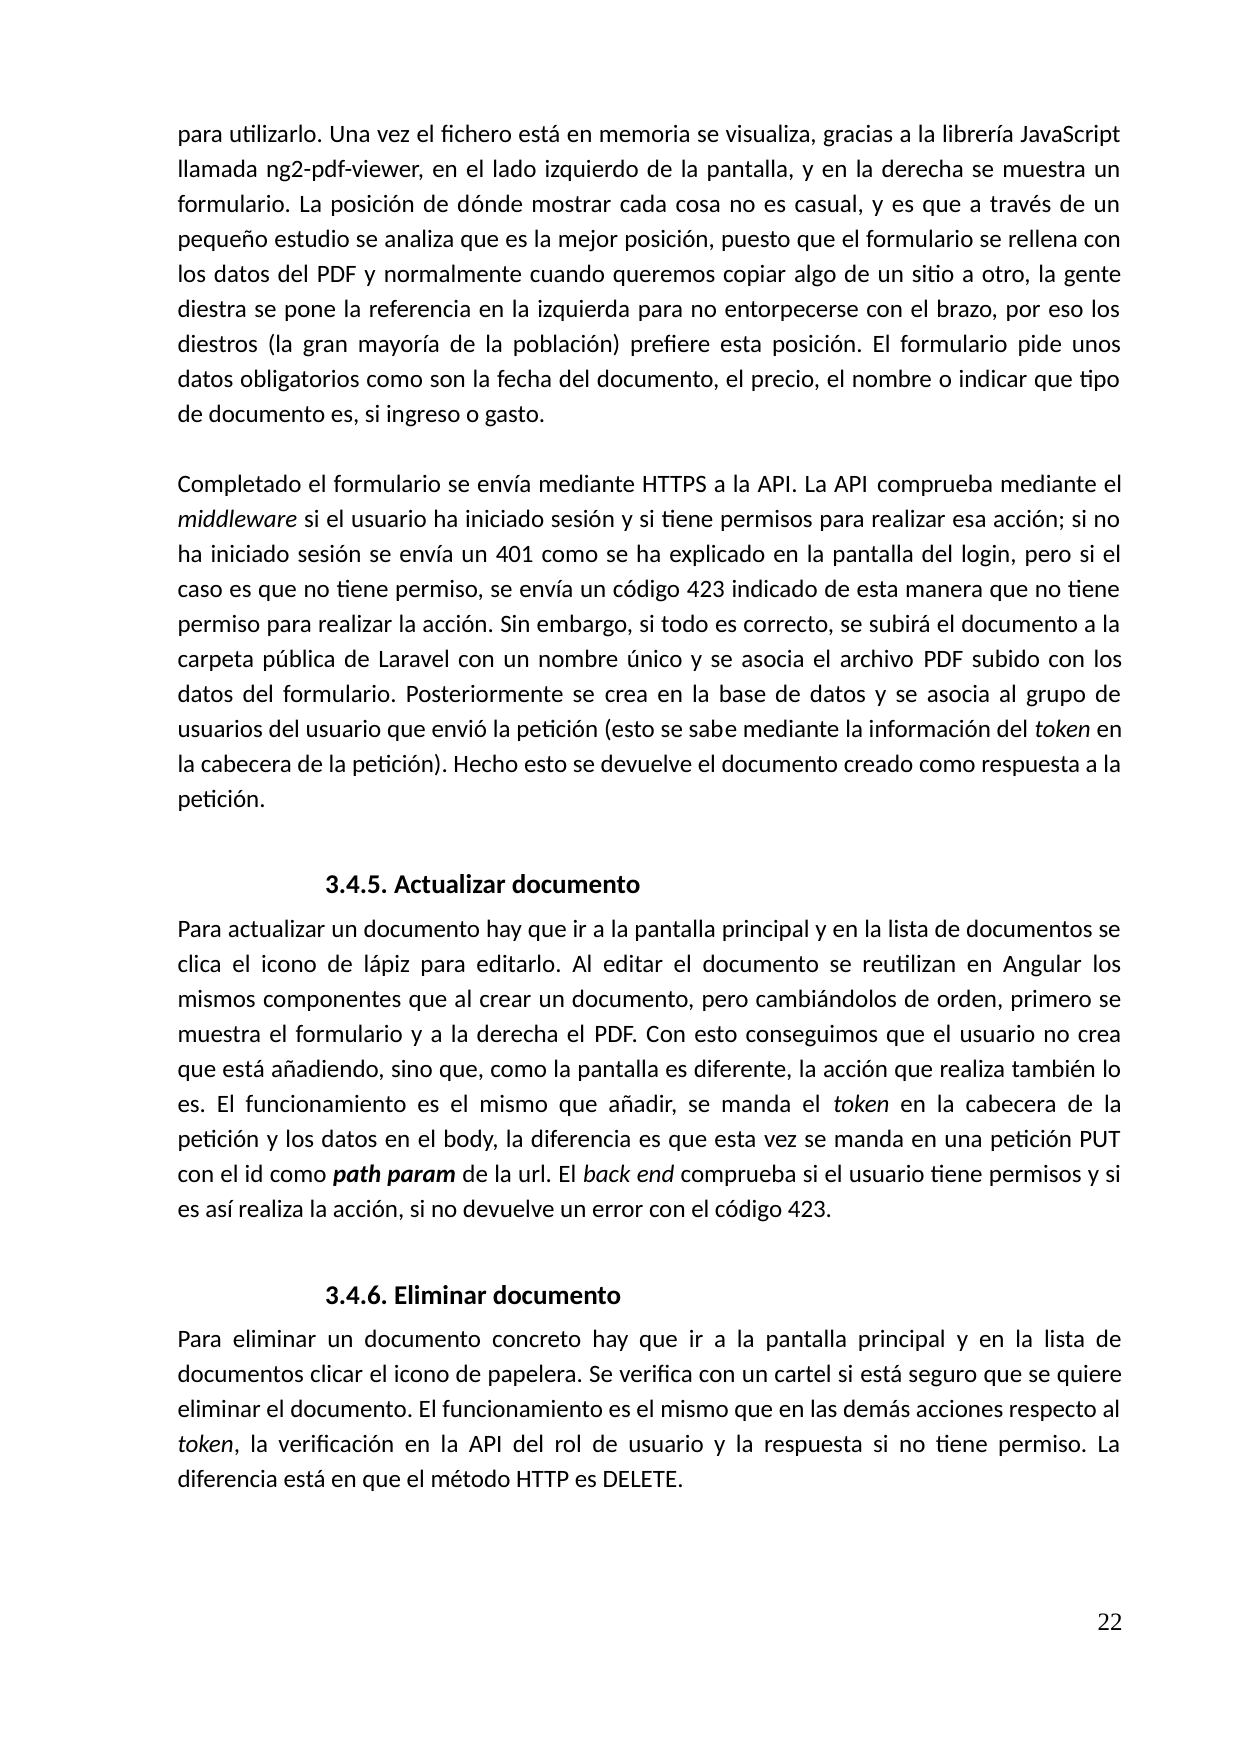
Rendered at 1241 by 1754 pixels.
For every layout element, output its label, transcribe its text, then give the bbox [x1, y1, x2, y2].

text En esta pantalla se pueden añadir documentos clicando en la zona central de la página o arrastrando una imagen a esta zona. Para esta funcionalidad no se hace uso de ninguna librería sino que se implementa a través de una directiva de Angular la cual detecta cuando se hace la acción de arrastrar y soltar (drag and drop) y poder cargar el fichero en memoria para utilizarlo. Una vez el fichero está en memoria se visualiza, gracias a la librería JavaScript llamada ng2-pdf-viewer, en el lado izquierdo de la pantalla, y en la derecha se muestra un formulario. La posición de dónde mostrar cada cosa no es casual, y es que a través de un pequeño estudio se analiza que es la mejor posición, puesto que el formulario se rellena con los datos del PDF y normalmente cuando queremos copiar algo de un sitio a otro, la gente diestra se pone la referencia en la izquierda para no entorpecerse con el brazo, por eso los diestros (la gran mayoría de la población) prefiere esta posición. El formulario pide unos datos obligatorios como son la fecha del documento, el precio, el nombre o indicar que tipo de documento es, si ingreso o gasto. [177, 394, 1122, 429]
text En esta pantalla se pueden añadir documentos clicando en la zona central de la página o arrastrando una imagen a esta zona. Para esta funcionalidad no se hace uso de ninguna librería sino que se implementa a través de una directiva de Angular la cual detecta cuando se hace la acción de arrastrar y soltar (drag and drop) y poder cargar el fichero en memoria para utilizarlo. Una vez el fichero está en memoria se visualiza, gracias a la librería JavaScript llamada ng2-pdf-viewer, en el lado izquierdo de la pantalla, y en la derecha se muestra un formulario. La posición de dónde mostrar cada cosa no es casual, y es que a través de un pequeño estudio se analiza que es la mejor posición, puesto que el formulario se rellena con los datos del PDF y normalmente cuando queremos copiar algo de un sitio a otro, la gente diestra se pone la referencia en la izquierda para no entorpecerse con el brazo, por eso los diestros (la gran mayoría de la población) prefiere esta posición. El formulario pide unos datos obligatorios como son la fecha del documento, el precio, el nombre o indicar que tipo de documento es, si ingreso o gasto. [177, 184, 1122, 223]
text Para eliminar un documento concreto hay que ir a la pantalla principal y en la lista de documentos clicar el icono de papelera. Se verifica con un cartel si está seguro que se quiere eliminar el documento. El funcionamiento es el mismo que en las demás acciones respecto al token, la verificación en la API del rol de usuario y la respuesta si no tiene permiso. La diferencia está en que el método HTTP es DELETE. [177, 1323, 1122, 1393]
text Completado el formulario se envía mediante HTTPS a la API. La API comprueba mediante el middleware si el usuario ha iniciado sesión y si tiene permisos para realizar esa acción; si no ha iniciado sesión se envía un 401 como se ha explicado en la pantalla del login, pero si el caso es que no tiene permiso, se envía un código 423 indicado de esta manera que no tiene permiso para realizar la acción. Sin embargo, si todo es correcto, se subirá el documento a la carpeta pública de Laravel con un nombre único y se asocia el archivo PDF subido con los datos del formulario. Posteriormente se crea en la base de datos y se asocia al grupo de usuarios del usuario que envió la petición (esto se sabe mediante la información del token en la cabecera de la petición). Hecho esto se devuelve el documento creado como respuesta a la petición. [177, 779, 1122, 814]
subtitle 3.4.6. Eliminar documento [621, 1278, 1122, 1311]
text En esta pantalla se pueden añadir documentos clicando en la zona central de la página o arrastrando una imagen a esta zona. Para esta funcionalidad no se hace uso de ninguna librería sino que se implementa a través de una directiva de Angular la cual detecta cuando se hace la acción de arrastrar y soltar (drag and drop) y poder cargar el fichero en memoria para utilizarlo. Una vez el fichero está en memoria se visualiza, gracias a la librería JavaScript llamada ng2-pdf-viewer, en el lado izquierdo de la pantalla, y en la derecha se muestra un formulario. La posición de dónde mostrar cada cosa no es casual, y es que a través de un pequeño estudio se analiza que es la mejor posición, puesto que el formulario se rellena con los datos del PDF y normalmente cuando queremos copiar algo de un sitio a otro, la gente diestra se pone la referencia en la izquierda para no entorpecerse con el brazo, por eso los diestros (la gran mayoría de la población) prefiere esta posición. El formulario pide unos datos obligatorios como son la fecha del documento, el precio, el nombre o indicar que tipo de documento es, si ingreso o gasto. [177, 254, 1122, 293]
text Para actualizar un documento hay que ir a la pantalla principal y en la lista de documentos se clica el icono de lápiz para editarlo. Al editar el documento se reutilizan en Angular los mismos componentes que al crear un documento, pero cambiándolos de orden, primero se muestra el formulario y a la derecha el PDF. Con esto conseguimos que el usuario no crea que está añadiendo, sino que, como la pantalla es diferente, la acción que realiza también lo es. El funcionamiento es el mismo que añadir, se manda el token en la cabecera de la petición y los datos en el body, la diferencia es que esta vez se manda en una petición PUT con el id como path param de la url. El back end comprueba si el usuario tiene permisos y si es así realiza la acción, si no devuelve un error con el código 423. [177, 1189, 1122, 1224]
text Para eliminar un documento concreto hay que ir a la pantalla principal y en la lista de documentos clicar el icono de papelera. Se verifica con un cartel si está seguro que se quiere eliminar el documento. El funcionamiento es el mismo que en las demás acciones respecto al token, la verificación en la API del rol de usuario y la respuesta si no tiene permiso. La diferencia está en que el método HTTP es DELETE. [177, 1424, 1122, 1494]
text Para actualizar un documento hay que ir a la pantalla principal y en la lista de documentos se clica el icono de lápiz para editarlo. Al editar el documento se reutilizan en Angular los mismos componentes que al crear un documento, pero cambiándolos de orden, primero se muestra el formulario y a la derecha el PDF. Con esto conseguimos que el usuario no crea que está añadiendo, sino que, como la pantalla es diferente, la acción que realiza también lo es. El funcionamiento es el mismo que añadir, se manda el token en la cabecera de la petición y los datos en el body, la diferencia es que esta vez se manda en una petición PUT con el id como path param de la url. El back end comprueba si el usuario tiene permisos y si es así realiza la acción, si no devuelve un error con el código 423. [177, 1014, 1122, 1088]
text Para actualizar un documento hay que ir a la pantalla principal y en la lista de documentos se clica el icono de lápiz para editarlo. Al editar el documento se reutilizan en Angular los mismos componentes que al crear un documento, pero cambiándolos de orden, primero se muestra el formulario y a la derecha el PDF. Con esto conseguimos que el usuario no crea que está añadiendo, sino que, como la pantalla es diferente, la acción que realiza también lo es. El funcionamiento es el mismo que añadir, se manda el token en la cabecera de la petición y los datos en el body, la diferencia es que esta vez se manda en una petición PUT con el id como path param de la url. El back end comprueba si el usuario tiene permisos y si es así realiza la acción, si no devuelve un error con el código 423. [177, 944, 1122, 983]
text Completado el formulario se envía mediante HTTPS a la API. La API comprueba mediante el middleware si el usuario ha iniciado sesión y si tiene permisos para realizar esa acción; si no ha iniciado sesión se envía un 401 como se ha explicado en la pantalla del login, pero si el caso es que no tiene permiso, se envía un código 423 indicado de esta manera que no tiene permiso para realizar la acción. Sin embargo, si todo es correcto, se subirá el documento a la carpeta pública de Laravel con un nombre único y se asocia el archivo PDF subido con los datos del formulario. Posteriormente se crea en la base de datos y se asocia al grupo de usuarios del usuario que envió la petición (esto se sabe mediante la información del token en la cabecera de la petición). Hecho esto se devuelve el documento creado como respuesta a la petición. [177, 468, 1122, 503]
text Completado el formulario se envía mediante HTTPS a la API. La API comprueba mediante el middleware si el usuario ha iniciado sesión y si tiene permisos para realizar esa acción; si no ha iniciado sesión se envía un 401 como se ha explicado en la pantalla del login, pero si el caso es que no tiene permiso, se envía un código 423 indicado de esta manera que no tiene permiso para realizar la acción. Sin embargo, si todo es correcto, se subirá el documento a la carpeta pública de Laravel con un nombre único y se asocia el archivo PDF subido con los datos del formulario. Posteriormente se crea en la base de datos y se asocia al grupo de usuarios del usuario que envió la petición (esto se sabe mediante la información del token en la cabecera de la petición). Hecho esto se devuelve el documento creado como respuesta a la petición. [177, 639, 1122, 748]
subtitle 3.4.5. Actualizar documento [640, 868, 1122, 901]
text En esta pantalla se pueden añadir documentos clicando en la zona central de la página o arrastrando una imagen a esta zona. Para esta funcionalidad no se hace uso de ninguna librería sino que se implementa a través de una directiva de Angular la cual detecta cuando se hace la acción de arrastrar y soltar (drag and drop) y poder cargar el fichero en memoria para utilizarlo. Una vez el fichero está en memoria se visualiza, gracias a la librería JavaScript llamada ng2-pdf-viewer, en el lado izquierdo de la pantalla, y en la derecha se muestra un formulario. La posición de dónde mostrar cada cosa no es casual, y es que a través de un pequeño estudio se analiza que es la mejor posición, puesto que el formulario se rellena con los datos del PDF y normalmente cuando queremos copiar algo de un sitio a otro, la gente diestra se pone la referencia en la izquierda para no entorpecerse con el brazo, por eso los diestros (la gran mayoría de la población) prefiere esta posición. El formulario pide unos datos obligatorios como son la fecha del documento, el precio, el nombre o indicar que tipo de documento es, si ingreso o gasto. [177, 118, 1122, 153]
